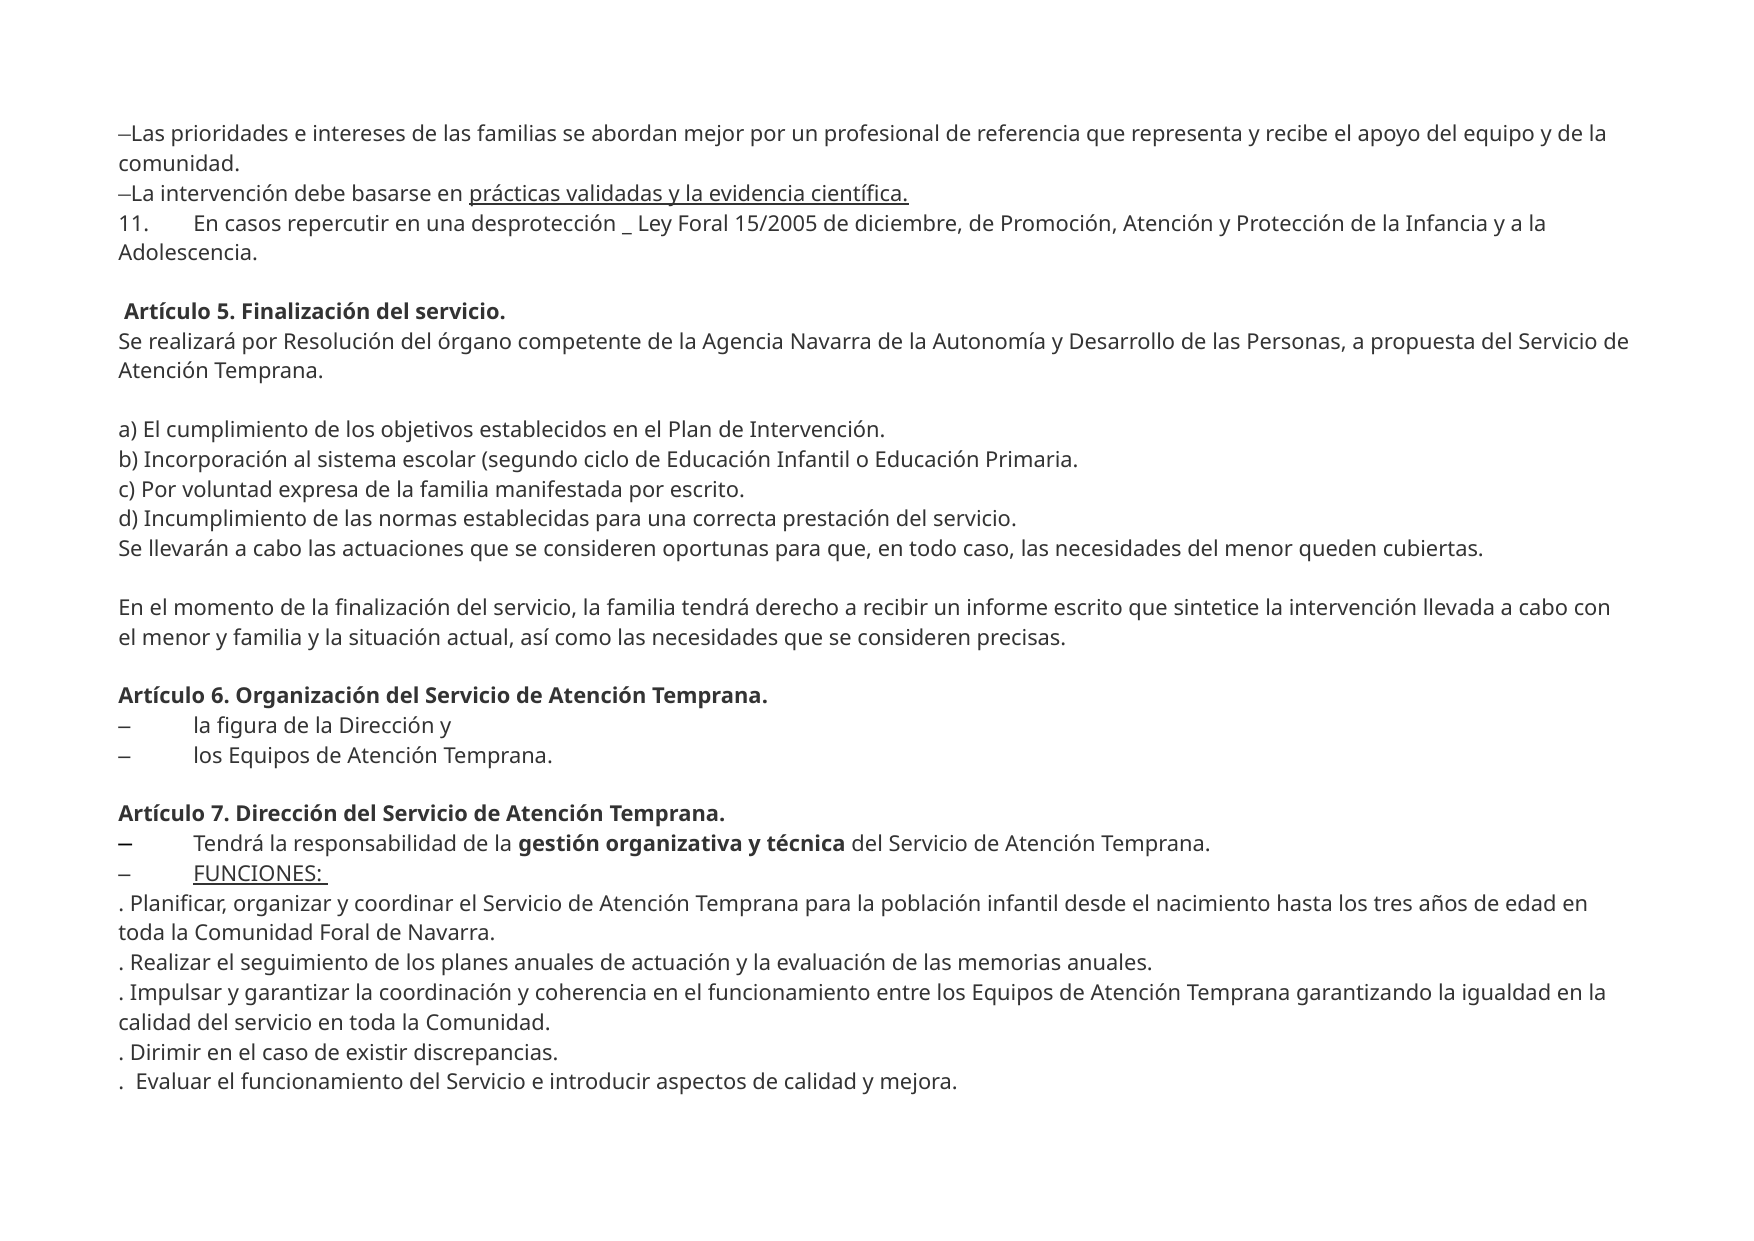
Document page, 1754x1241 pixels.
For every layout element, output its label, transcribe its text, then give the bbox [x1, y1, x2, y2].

text . Evaluar el funcionamiento del Servicio e introducir aspectos de calidad y mejora. [118, 1066, 1636, 1096]
list . Planificar, organizar y coordinar el Servicio de Atención Temprana para la población infantil desde el nacimiento hasta los tres años de edad en toda la Comunidad Foral de Navarra. [118, 887, 1636, 947]
text b) Incorporación al sistema escolar (segundo ciclo de Educación Infantil o Educación Primaria. [118, 444, 1636, 473]
text –La intervención debe basarse en prácticas validadas y la evidencia científica. [118, 178, 1636, 207]
list En casos repercutir en una desprotección _ Ley Foral 15/2005 de diciembre, de Promoción, Atención y Protección de la Infancia y a la Adolescencia. [118, 207, 1636, 267]
text –Las prioridades e intereses de las familias se abordan mejor por un profesional de referencia que representa y recibe el apoyo del equipo y de la comunidad. [118, 118, 1636, 178]
list la figura de la Dirección y [118, 710, 1636, 739]
list Tendrá la responsabilidad de la gestión organizativa y técnica del Servicio de Atención Temprana. [118, 828, 1636, 858]
text d) Incumplimiento de las normas establecidas para una correcta prestación del servicio. [118, 503, 1636, 533]
text . Impulsar y garantizar la coordinación y coherencia en el funcionamiento entre los Equipos de Atención Temprana garantizando la igualdad en la calidad del servicio en toda la Comunidad. [118, 977, 1636, 1036]
text Artículo 7. Dirección del Servicio de Atención Temprana. [118, 798, 1636, 828]
text Artículo 6. Organización del Servicio de Atención Temprana. [118, 680, 1636, 710]
text En el momento de la finalización del servicio, la familia tendrá derecho a recibir un informe escrito que sintetice la intervención llevada a cabo con el menor y familia y la situación actual, así como las necesidades que se consideren precisas. [118, 592, 1636, 651]
list los Equipos de Atención Temprana. [118, 739, 1636, 769]
list FUNCIONES: [118, 858, 1636, 887]
text Se llevarán a cabo las actuaciones que se consideren oportunas para que, en todo caso, las necesidades del menor queden cubiertas. [118, 533, 1636, 563]
text Se realizará por Resolución del órgano competente de la Agencia Navarra de la Autonomía y Desarrollo de las Personas, a propuesta del Servicio de Atención Temprana. [118, 326, 1636, 385]
text a) El cumplimiento de los objetivos establecidos en el Plan de Intervención. [118, 414, 1636, 444]
text . Dirimir en el caso de existir discrepancias. [118, 1036, 1636, 1066]
text . Realizar el seguimiento de los planes anuales de actuación y la evaluación de las memorias anuales. [118, 947, 1636, 977]
text c) Por voluntad expresa de la familia manifestada por escrito. [118, 473, 1636, 503]
list Artículo 5. Finalización del servicio. [118, 296, 1636, 326]
